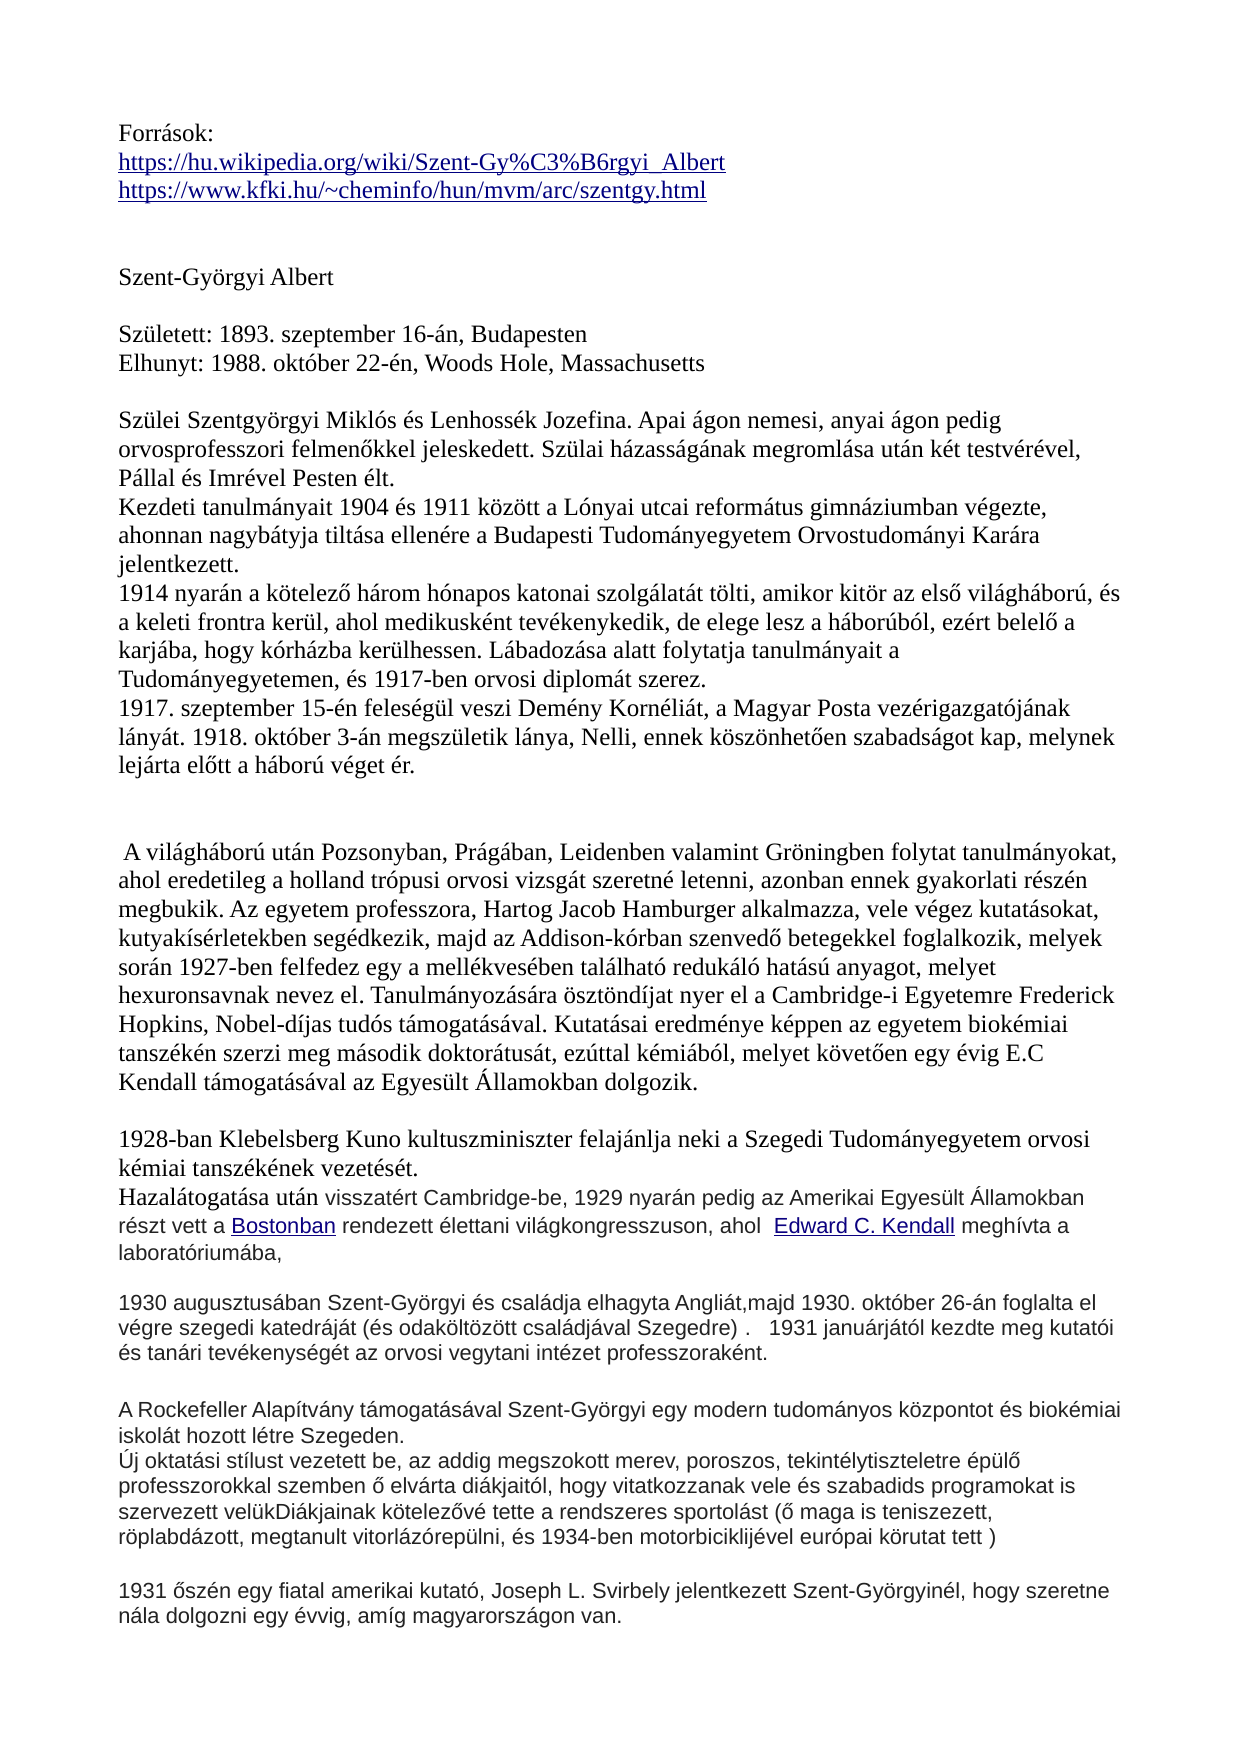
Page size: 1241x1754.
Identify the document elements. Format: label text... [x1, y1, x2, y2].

text Források: [118, 118, 1122, 147]
text Szülei Szentgyörgyi Miklós és Lenhossék Jozefina. Apai ágon nemesi, anyai ágon pedig orvosprofesszori felmenőkkel jeleskedett. Szülai házasságának megromlása után két testvérével, Pállal és Imrével Pesten élt. [118, 406, 1122, 492]
text Kezdeti tanulmányait 1904 és 1911 között a Lónyai utcai református gimnáziumban végezte, ahonnan nagybátyja tiltása ellenére a Budapesti Tudományegyetem Orvostudományi Karára jelentkezett. [118, 492, 1122, 578]
text https://www.kfki.hu/~cheminfo/hun/mvm/arc/szentgy.html [118, 176, 1122, 204]
text 1930 augusztusában Szent-Györgyi és családja elhagyta Angliát,majd 1930. október 26-án foglalta el végre szegedi katedráját (és odaköltözött családjával Szegedre) . 1931 januárjától kezdte meg kutatói és tanári tevékenységét az orvosi vegytani intézet professzoraként. [118, 1290, 1122, 1365]
text Született: 1893. szeptember 16-án, Budapesten [118, 319, 1122, 348]
text 1917. szeptember 15-én feleségül veszi Demény Kornéliát, a Magyar Posta vezérigazgatójának lányát. 1918. október 3-án megszületik lánya, Nelli, ennek köszönhetően szabadságot kap, melynek lejárta előtt a háború véget ér. [118, 693, 1122, 779]
text https://hu.wikipedia.org/wiki/Szent-Gy%C3%B6rgyi_Albert [118, 147, 1122, 176]
text Hazalátogatása után visszatért Cambridge-be, 1929 nyarán pedig az Amerikai Egyesült Államokban részt vett a Bostonban rendezett élettani világkongresszuson, ahol Edward C. Kendall meghívta a laboratóriumába, [118, 1182, 1122, 1264]
text Szent-Györgyi Albert [118, 262, 1122, 291]
text Elhunyt: 1988. október 22-én, Woods Hole, Massachusetts [118, 348, 1122, 377]
text 1931 őszén egy fiatal amerikai kutató, Joseph L. Svirbely jelentkezett Szent-Györgyinél, hogy szeretne nála dolgozni egy évvig, amíg magyarországon van. [118, 1578, 1122, 1628]
text Új oktatási stílust vezetett be, az addig megszokott merev, poroszos, tekintélytiszteletre épülő professzorokkal szemben ő elvárta diákjaitól, hogy vitatkozzanak vele és szabadids programokat is szervezett velükDiákjainak kötelezővé tette a rendszeres sportolást (ő maga is teniszezett, röplabdázott, megtanult vitorlázórepülni, és 1934-ben motorbiciklijével európai körutat tett ) [118, 1448, 1122, 1549]
text A Rockefeller Alapítvány támogatásával Szent-Györgyi egy modern tudományos központot és biokémiai iskolát hozott létre Szegeden. [118, 1394, 1122, 1448]
text A világháború után Pozsonyban, Prágában, Leidenben valamint Gröningben folytat tanulmányokat, ahol eredetileg a holland trópusi orvosi vizsgát szeretné letenni, azonban ennek gyakorlati részén megbukik. Az egyetem professzora, Hartog Jacob Hamburger alkalmazza, vele végez kutatásokat, kutyakísérletekben segédkezik, majd az Addison-kórban szenvedő betegekkel foglalkozik, melyek során 1927-ben felfedez egy a mellékvesében található redukáló hatású anyagot, melyet hexuronsavnak nevez el. Tanulmányozására ösztöndíjat nyer el a Cambridge-i Egyetemre Frederick Hopkins, Nobel-díjas tudós támogatásával. Kutatásai eredménye képpen az egyetem biokémiai tanszékén szerzi meg második doktorátusát, ezúttal kémiából, melyet követően egy évig E.C Kendall támogatásával az Egyesült Államokban dolgozik. [118, 837, 1122, 1096]
text 1914 nyarán a kötelező három hónapos katonai szolgálatát tölti, amikor kitör az első világháború, és a keleti frontra kerül, ahol medikusként tevékenykedik, de elege lesz a háborúból, ezért belelő a karjába, hogy kórházba kerülhessen. Lábadozása alatt folytatja tanulmányait a Tudományegyetemen, és 1917-ben orvosi diplomát szerez. [118, 578, 1122, 693]
text 1928-ban Klebelsberg Kuno kultuszminiszter felajánlja neki a Szegedi Tudományegyetem orvosi kémiai tanszékének vezetését. [118, 1124, 1122, 1182]
